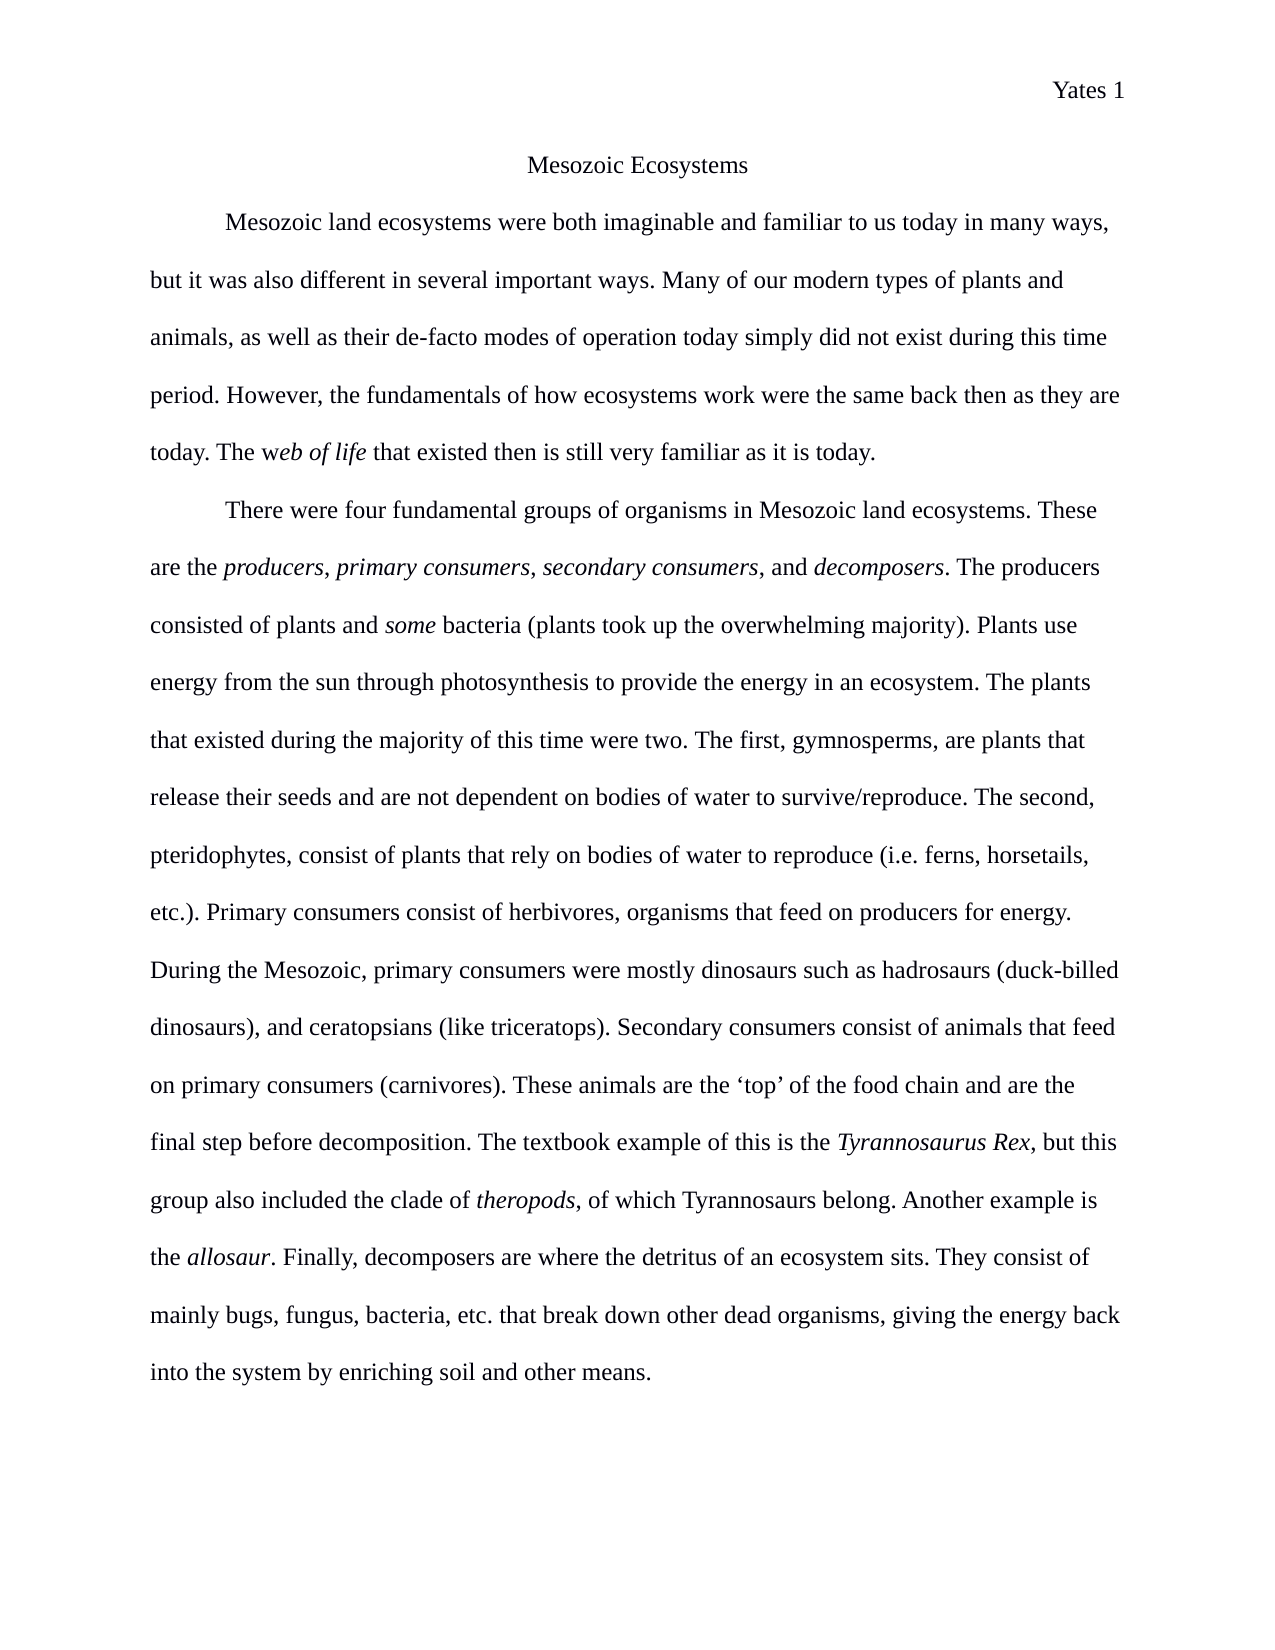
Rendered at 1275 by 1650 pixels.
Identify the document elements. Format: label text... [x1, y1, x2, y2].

title There were four fundamental groups of organisms in Mesozoic land ecosystems. These are the producers, primary consumers, secondary consumers, and decomposers. The producers consisted of plants and some bacteria (plants took up the overwhelming majority). Plants use energy from the sun through photosynthesis to provide the energy in an ecosystem. The plants that existed during the majority of this time were two. The first, gymnosperms, are plants that release their seeds and are not dependent on bodies of water to survive/reproduce. The second, pteridophytes, consist of plants that rely on bodies of water to reproduce (i.e. ferns, horsetails, etc.). Primary consumers consist of herbivores, organisms that feed on producers for energy. During the Mesozoic, primary consumers were mostly dinosaurs such as hadrosaurs (duck-billed dinosaurs), and ceratopsians (like triceratops). Secondary consumers consist of animals that feed on primary consumers (carnivores). These animals are the ‘top’ of the food chain and are the final step before decomposition. The textbook example of this is the Tyrannosaurus Rex, but this group also included the clade of theropods, of which Tyrannosaurs belong. Another example is the allosaur. Finally, decomposers are where the detritus of an ecosystem sits. They consist of mainly bugs, fungus, bacteria, etc. that break down other dead organisms, giving the energy back into the system by enriching soil and other means. [150, 495, 1125, 1386]
title Mesozoic land ecosystems were both imaginable and familiar to us today in many ways, but it was also different in several important ways. Many of our modern types of plants and animals, as well as their de-facto modes of operation today simply did not exist during this time period. However, the fundamentals of how ecosystems work were the same back then as they are today. The web of life that existed then is still very familiar as it is today. [150, 207, 1125, 466]
title Mesozoic Ecosystems [150, 150, 1125, 179]
